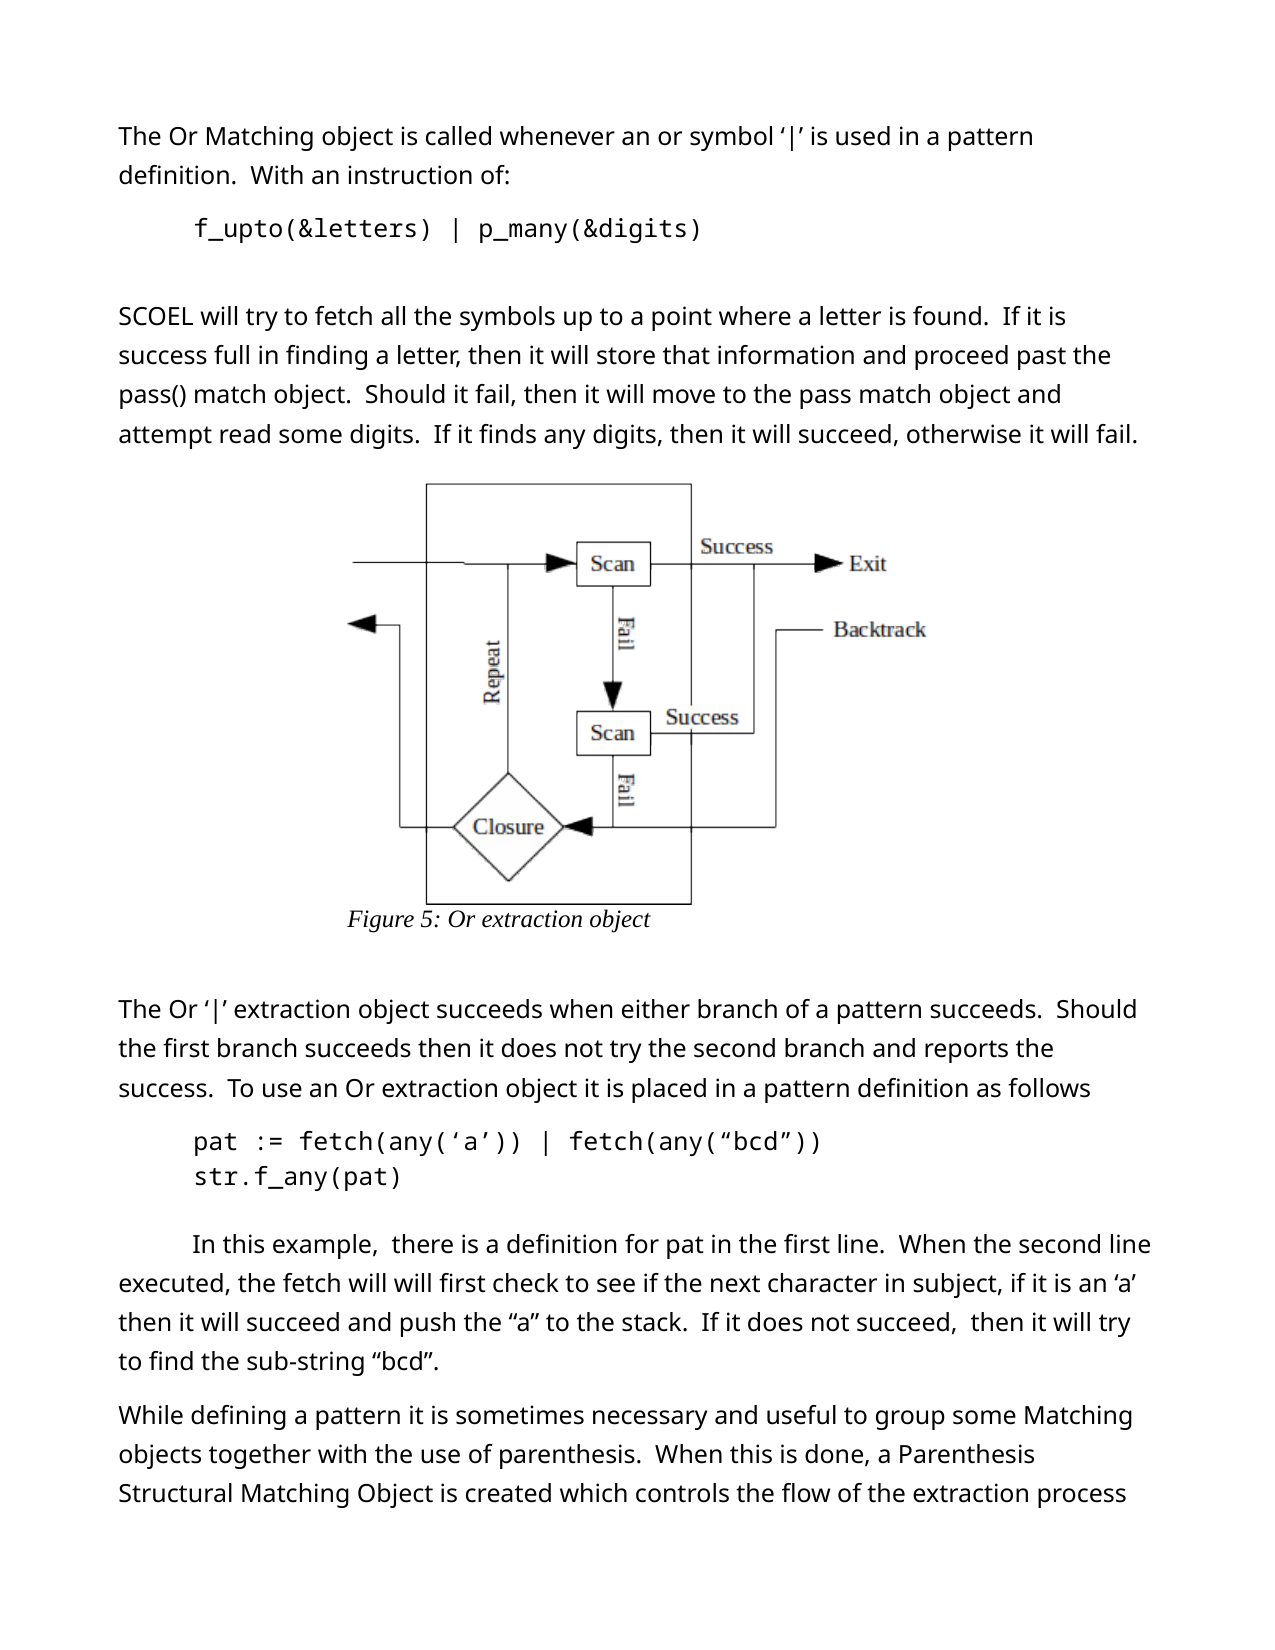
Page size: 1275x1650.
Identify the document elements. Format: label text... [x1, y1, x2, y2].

text SCOEL will try to fetch all the symbols up to a point where a letter is found. If it is success full in finding a letter, then it will store that information and proceed past the pass() match object. Should it fail, then it will move to the pass match object and attempt read some digits. If it finds any digits, then it will succeed, otherwise it will fail. [118, 299, 1157, 450]
text In this example, there is a definition for pat in the first line. When the second line executed, the fetch will will first check to see if the next character in subject, if it is an ‘a’ then it will succeed and push the “a” to the stack. If it does not succeed, then it will try to find the sub-string “bcd”. [118, 1226, 1157, 1378]
picture [347, 482, 929, 905]
text f_upto(&letters) | p_many(&digits) [193, 211, 1157, 245]
text The Or Matching object is called whenever an or symbol ‘|’ is used in a pattern definition. With an instruction of: [118, 118, 1157, 191]
text While defining a pattern it is sometimes necessary and useful to group some Matching objects together with the use of parenthesis. When this is done, a Parenthesis Structural Matching Object is created which controls the flow of the extraction process [118, 1397, 1157, 1510]
text Figure 5: Or extraction object [347, 905, 928, 933]
text The Or ‘|’ extraction object succeeds when either branch of a pattern succeeds. Should the first branch succeeds then it does not try the second branch and reports the success. To use an Or extraction object it is placed in a pattern definition as follows [118, 992, 1157, 1104]
text str.f_any(pat) [193, 1158, 1157, 1192]
text pat := fetch(any(‘a’)) | fetch(any(“bcd”)) [193, 1124, 1157, 1158]
